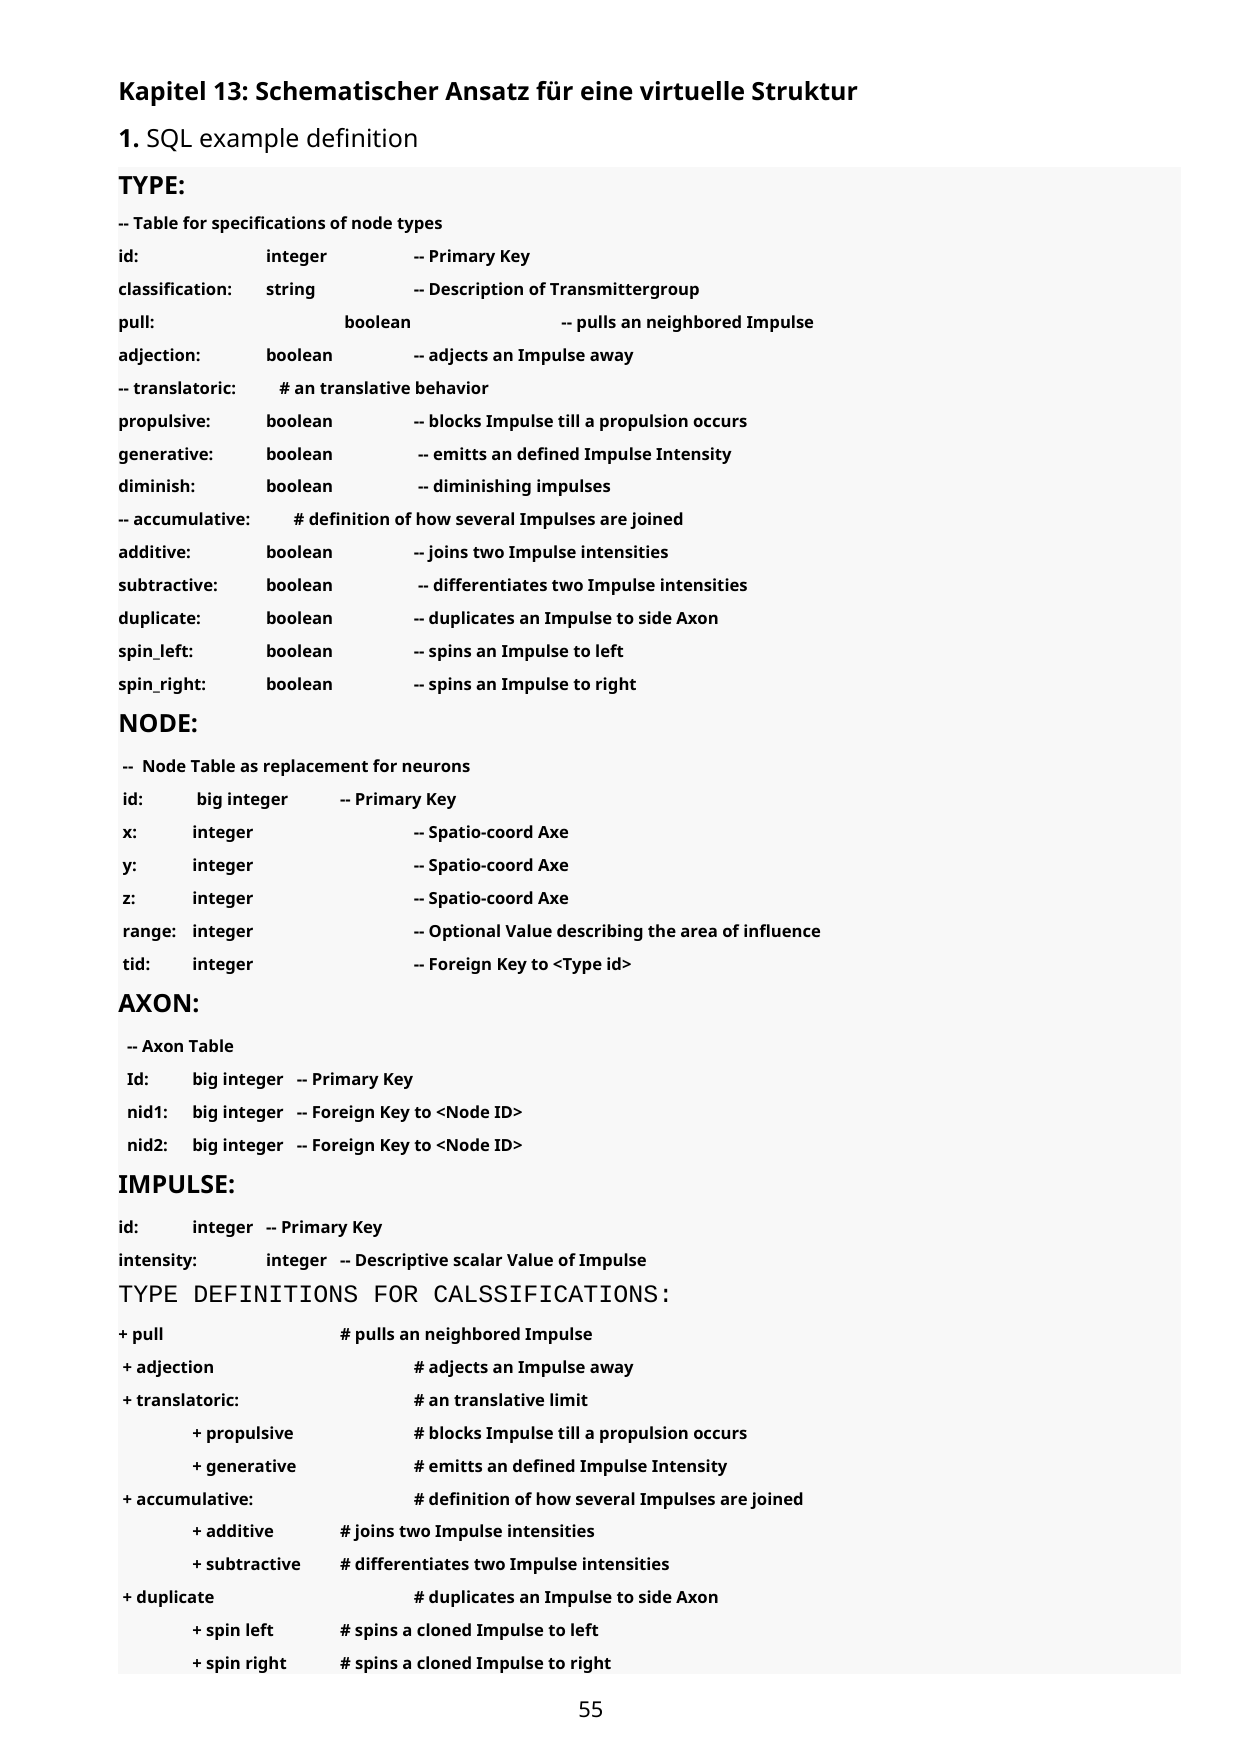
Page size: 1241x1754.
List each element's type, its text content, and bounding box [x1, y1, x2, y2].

subtitle Kapitel 13: Schematischer Ansatz für eine virtuelle Struktur [118, 74, 1181, 108]
text y: integer -- Spatio-coord Axe [118, 853, 1181, 876]
text subtractive: boolean -- differentiates two Impulse intensities [118, 574, 1181, 596]
text id: integer -- Primary Key [118, 244, 1181, 267]
text adjection: boolean -- adjects an Impulse away [118, 343, 1181, 366]
text AXON: [118, 985, 1181, 1019]
text + additive # joins two Impulse intensities [118, 1520, 1181, 1543]
subtitle 1. SQL example definition [118, 121, 1181, 155]
text IMPULSE: [118, 1166, 1181, 1200]
text TYPE: -- Table for specifications of node types [118, 167, 1181, 234]
text id: big integer -- Primary Key [118, 788, 1181, 810]
text + spin left # spins a cloned Impulse to left [118, 1619, 1181, 1641]
text generative: boolean -- emitts an defined Impulse Intensity [118, 442, 1181, 465]
text NODE: [118, 705, 1181, 739]
text + translatoric: # an translative limit [118, 1388, 1181, 1411]
text + subtractive # differentiates two Impulse intensities [118, 1553, 1181, 1576]
text + duplicate # duplicates an Impulse to side Axon [118, 1586, 1181, 1608]
text Id: big integer -- Primary Key [118, 1067, 1181, 1090]
text id: integer -- Primary Key [118, 1216, 1181, 1238]
text x: integer -- Spatio-coord Axe [118, 821, 1181, 843]
text spin_left: boolean -- spins an Impulse to left [118, 639, 1181, 662]
text diminish: boolean -- diminishing impulses [118, 475, 1181, 498]
text classification: string -- Description of Transmittergroup [118, 277, 1181, 300]
text + pull # pulls an neighbored Impulse [118, 1322, 1181, 1345]
text + propulsive # blocks Impulse till a propulsion occurs [118, 1421, 1181, 1444]
text additive: boolean -- joins two Impulse intensities [118, 541, 1181, 563]
text -- Axon Table [118, 1034, 1181, 1057]
text -- translatoric: # an translative behavior [118, 376, 1181, 399]
text nid1: big integer -- Foreign Key to <Node ID> [118, 1100, 1181, 1123]
text intensity: integer -- Descriptive scalar Value of Impulse [118, 1248, 1181, 1271]
text -- accumulative: # definition of how several Impulses are joined [118, 508, 1181, 531]
text TYPE DEFINITIONS FOR CALSSIFICATIONS: [118, 1281, 1181, 1310]
text + spin right # spins a cloned Impulse to right [118, 1652, 1181, 1674]
text pull: boolean -- pulls an neighbored Impulse [118, 310, 1181, 333]
text spin_right: boolean -- spins an Impulse to right [118, 672, 1181, 695]
text nid2: big integer -- Foreign Key to <Node ID> [118, 1133, 1181, 1156]
text z: integer -- Spatio-coord Axe [118, 886, 1181, 909]
text + adjection # adjects an Impulse away [118, 1355, 1181, 1378]
text range: integer -- Optional Value describing the area of influence [118, 919, 1181, 942]
text + accumulative: # definition of how several Impulses are joined [118, 1487, 1181, 1510]
text + generative # emitts an defined Impulse Intensity [118, 1454, 1181, 1477]
text duplicate: boolean -- duplicates an Impulse to side Axon [118, 607, 1181, 629]
text -- Node Table as replacement for neurons [118, 755, 1181, 777]
text propulsive: boolean -- blocks Impulse till a propulsion occurs [118, 409, 1181, 432]
text tid: integer -- Foreign Key to <Type id> [118, 952, 1181, 975]
